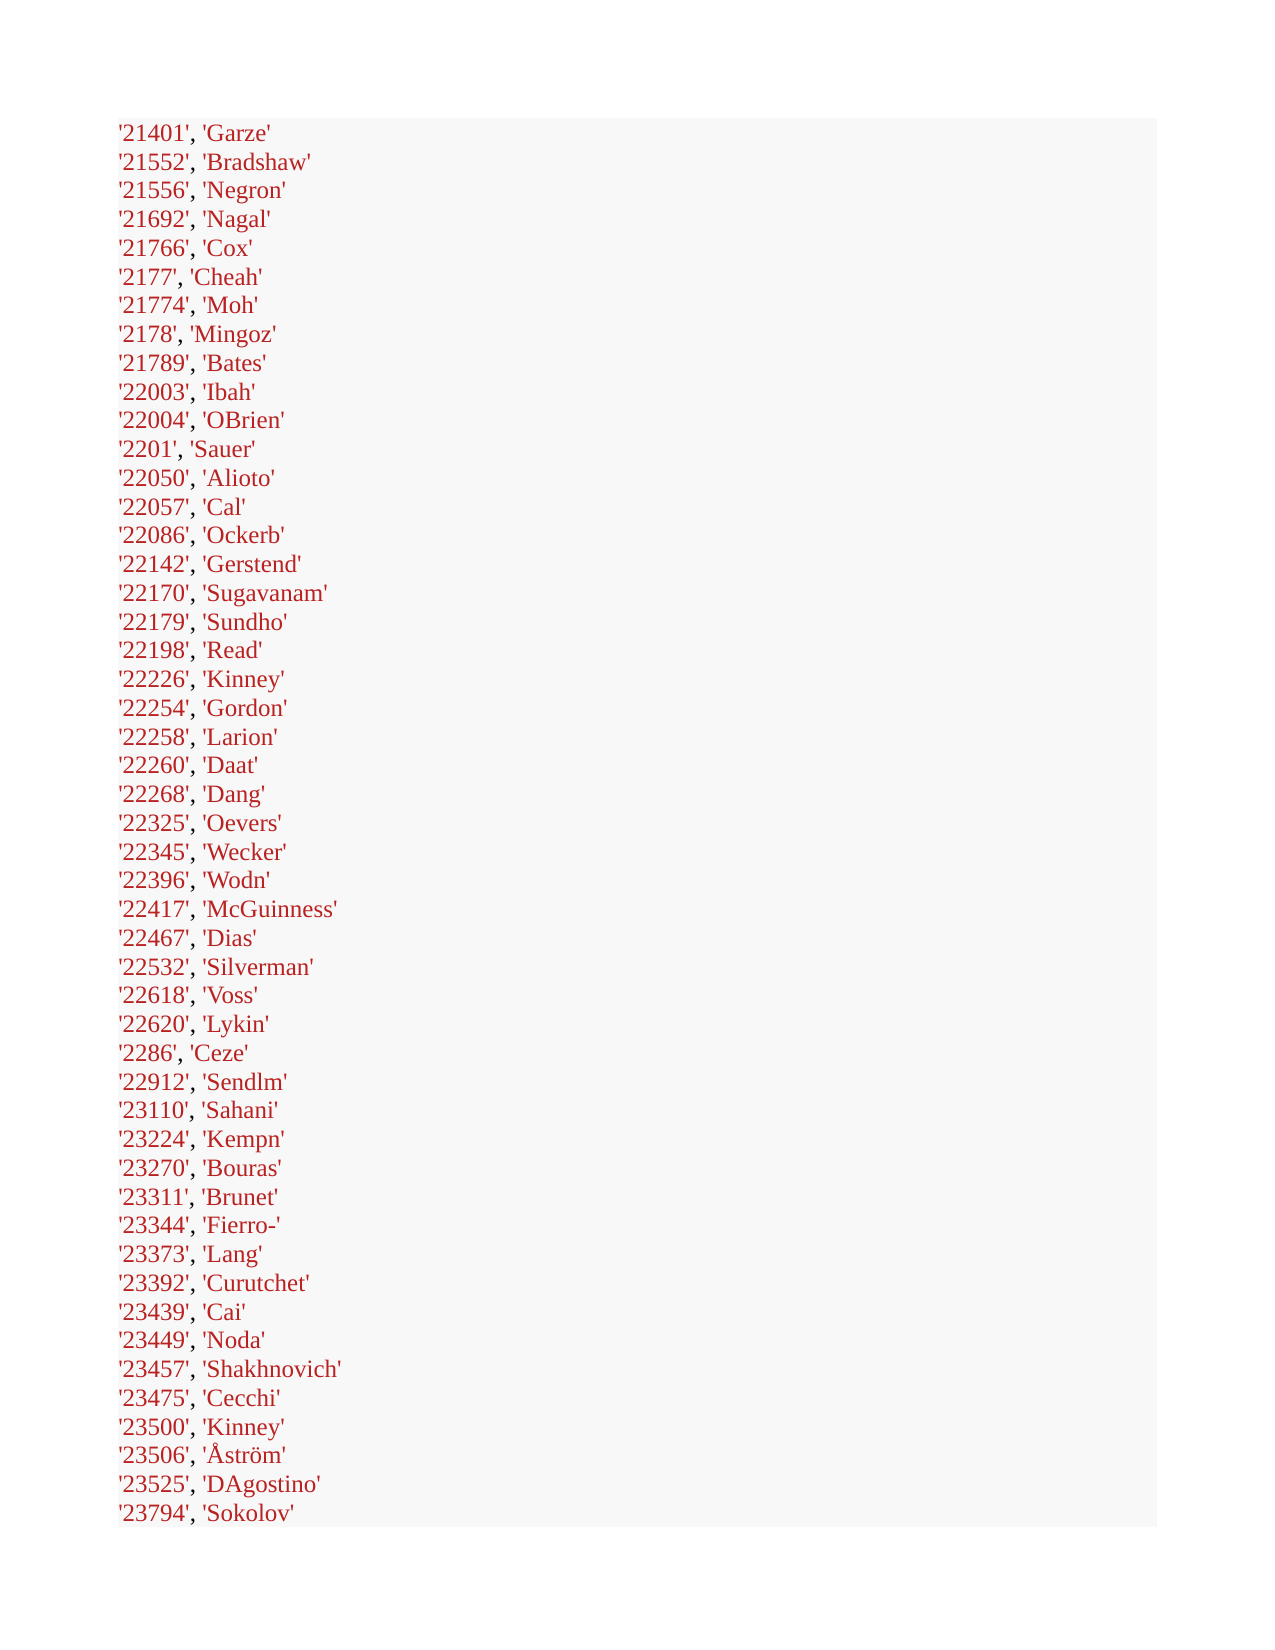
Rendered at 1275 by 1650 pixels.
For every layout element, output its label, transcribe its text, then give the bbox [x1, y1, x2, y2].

text '23224', 'Kempn' [118, 1124, 1157, 1153]
text '22057', 'Cal' [118, 492, 1157, 521]
text '22226', 'Kinney' [118, 664, 1157, 693]
text '22912', 'Sendlm' [118, 1067, 1157, 1096]
text '22532', 'Silverman' [118, 952, 1157, 981]
text '22003', 'Ibah' [118, 377, 1157, 406]
text '23439', 'Cai' [118, 1297, 1157, 1326]
text '23270', 'Bouras' [118, 1153, 1157, 1182]
text '22417', 'McGuinness' [118, 894, 1157, 923]
text '22254', 'Gordon' [118, 693, 1157, 722]
text '23311', 'Brunet' [118, 1182, 1157, 1211]
text '21401', 'Garze' [118, 118, 1157, 147]
text '23457', 'Shakhnovich' [118, 1354, 1157, 1383]
text '22086', 'Ockerb' [118, 521, 1157, 549]
text '21789', 'Bates' [118, 348, 1157, 377]
text '22179', 'Sundho' [118, 607, 1157, 636]
text '23525', 'DAgostino' [118, 1469, 1157, 1498]
text '23344', 'Fierro-' [118, 1211, 1157, 1239]
text '2177', 'Cheah' [118, 262, 1157, 291]
text '22050', 'Alioto' [118, 463, 1157, 492]
text '2286', 'Ceze' [118, 1038, 1157, 1067]
text '22467', 'Dias' [118, 923, 1157, 952]
text '23475', 'Cecchi' [118, 1383, 1157, 1412]
text '21774', 'Moh' [118, 291, 1157, 319]
text '2201', 'Sauer' [118, 434, 1157, 463]
text '21556', 'Negron' [118, 176, 1157, 204]
text '23506', 'Åström' [118, 1441, 1157, 1469]
text '22618', 'Voss' [118, 981, 1157, 1009]
text '21766', 'Cox' [118, 233, 1157, 262]
text '23110', 'Sahani' [118, 1096, 1157, 1124]
text '22345', 'Wecker' [118, 837, 1157, 866]
text '22004', 'OBrien' [118, 406, 1157, 434]
text '22325', 'Oevers' [118, 808, 1157, 837]
text '23373', 'Lang' [118, 1239, 1157, 1268]
text '23794', 'Sokolov' [118, 1498, 1157, 1527]
text '22396', 'Wodn' [118, 866, 1157, 894]
text '22268', 'Dang' [118, 779, 1157, 808]
text '2178', 'Mingoz' [118, 319, 1157, 348]
text '21692', 'Nagal' [118, 204, 1157, 233]
text '22170', 'Sugavanam' [118, 578, 1157, 607]
text '23392', 'Curutchet' [118, 1268, 1157, 1297]
text '21552', 'Bradshaw' [118, 147, 1157, 176]
text '22198', 'Read' [118, 636, 1157, 664]
text '23500', 'Kinney' [118, 1412, 1157, 1441]
text '22258', 'Larion' [118, 722, 1157, 751]
text '23449', 'Noda' [118, 1326, 1157, 1354]
text '22142', 'Gerstend' [118, 549, 1157, 578]
text '22260', 'Daat' [118, 751, 1157, 779]
text '22620', 'Lykin' [118, 1009, 1157, 1038]
